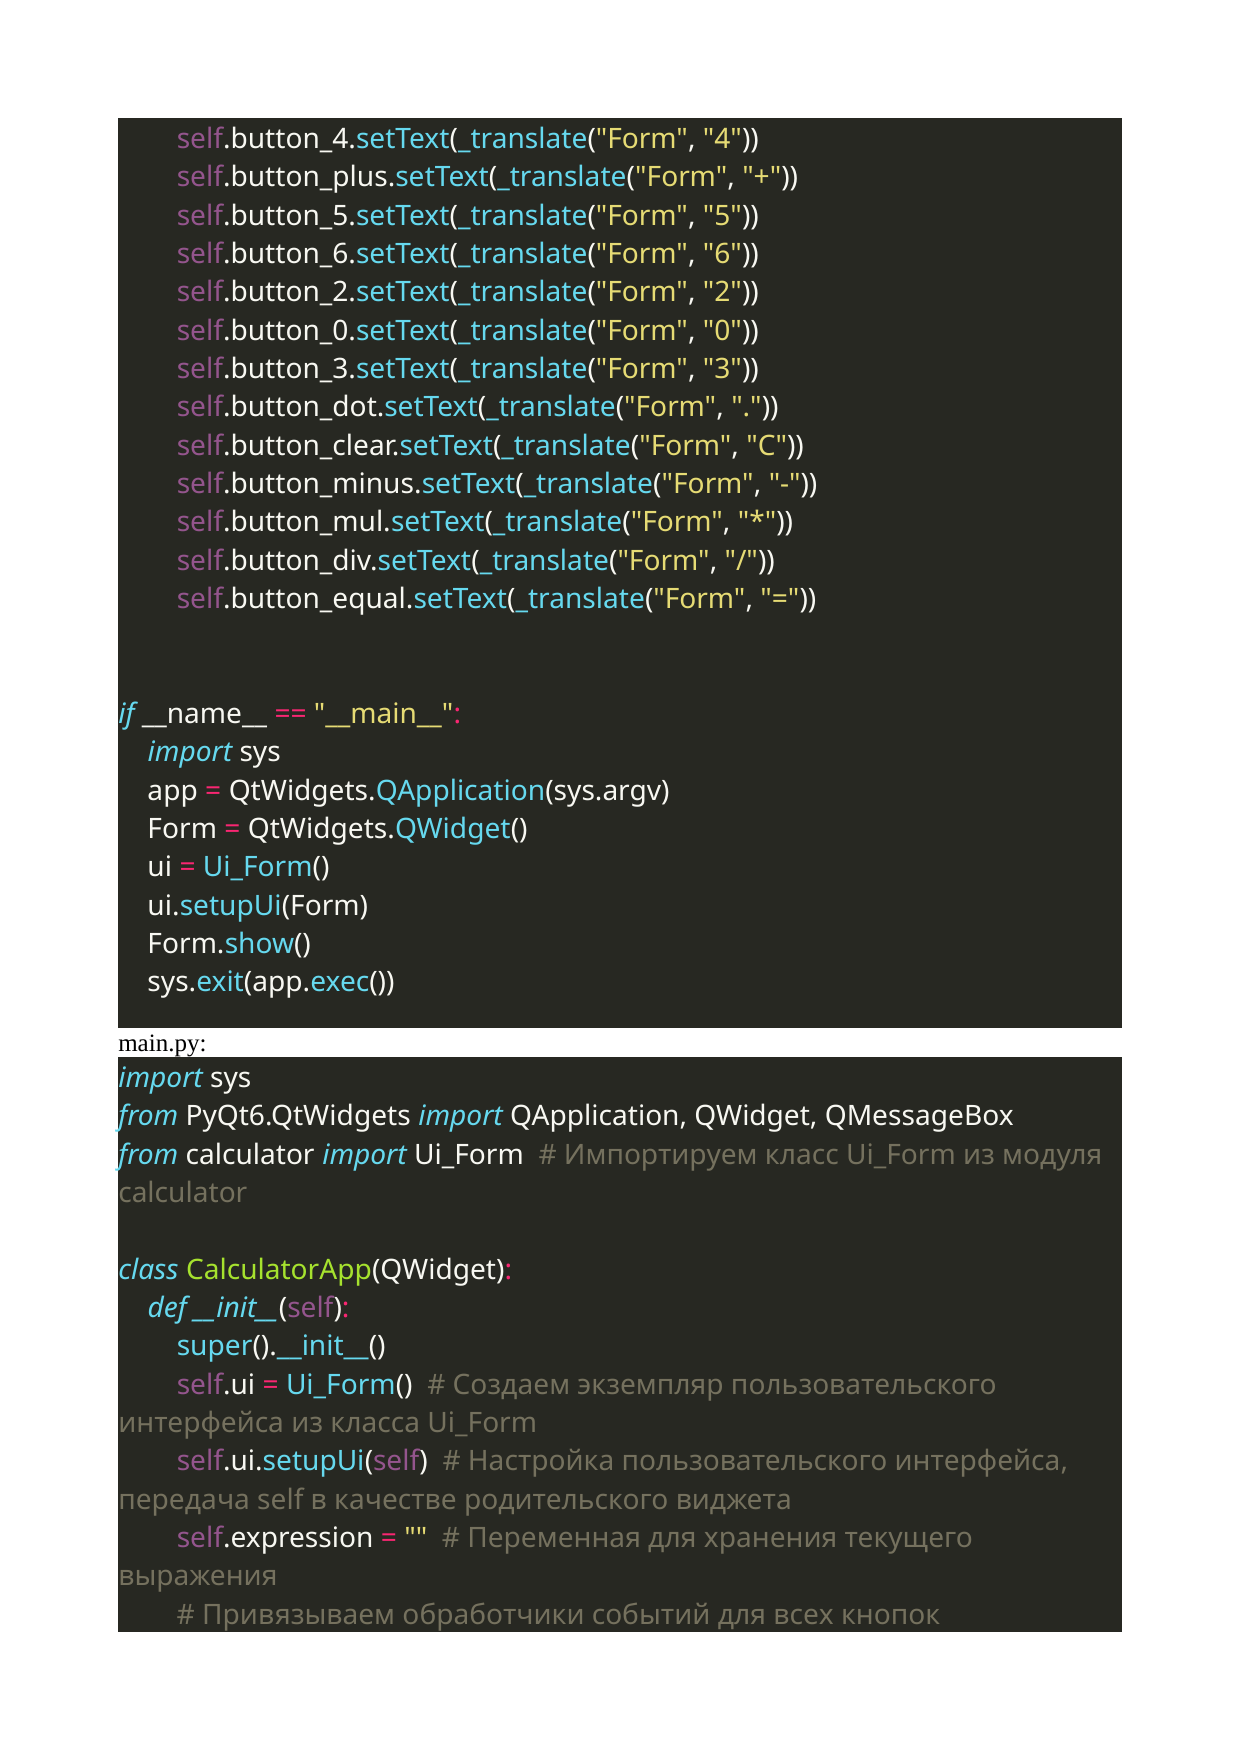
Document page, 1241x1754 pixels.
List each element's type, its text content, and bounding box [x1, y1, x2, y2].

text main.py: [118, 1028, 1122, 1057]
text self.button_4.setText(_translate("Form", "4")) self.button_plus.setText(_translate("Form", "+")) self.button_5.setText(_translate("Form", "5")) self.button_6.setText(_translate("Form", "6")) self.button_2.setText(_translate("Form", "2")) self.button_0.setText(_translate("Form", "0")) self.button_3.setText(_translate("Form", "3")) self.button_dot.setText(_translate("Form", ".")) self.button_clear.setText(_translate("Form", "C")) self.button_minus.setText(_translate("Form", "-")) self.button_mul.setText(_translate("Form", "*")) self.button_div.setText(_translate("Form", "/")) self.button_equal.setText(_translate("Form", "=")) if __name__ == "__main__": import sys app = QtWidgets.QApplication(sys.argv) Form = QtWidgets.QWidget() ui = Ui_Form() ui.setupUi(Form) Form.show() sys.exit(app.exec()) [118, 118, 1122, 1028]
text import sys from PyQt6.QtWidgets import QApplication, QWidget, QMessageBox from calculator import Ui_Form # Импортируем класс Ui_Form из модуля calculator class CalculatorApp(QWidget): def __init__(self): super().__init__() self.ui = Ui_Form() # Создаем экземпляр пользовательского интерфейса из класса Ui_Form self.ui.setupUi(self) # Настройка пользовательского интерфейса, передача self в качестве родительского виджета self.expression = "" # Переменная для хранения текущего выражения # Привязываем обработчики событий для всех кнопок [118, 1057, 1122, 1632]
